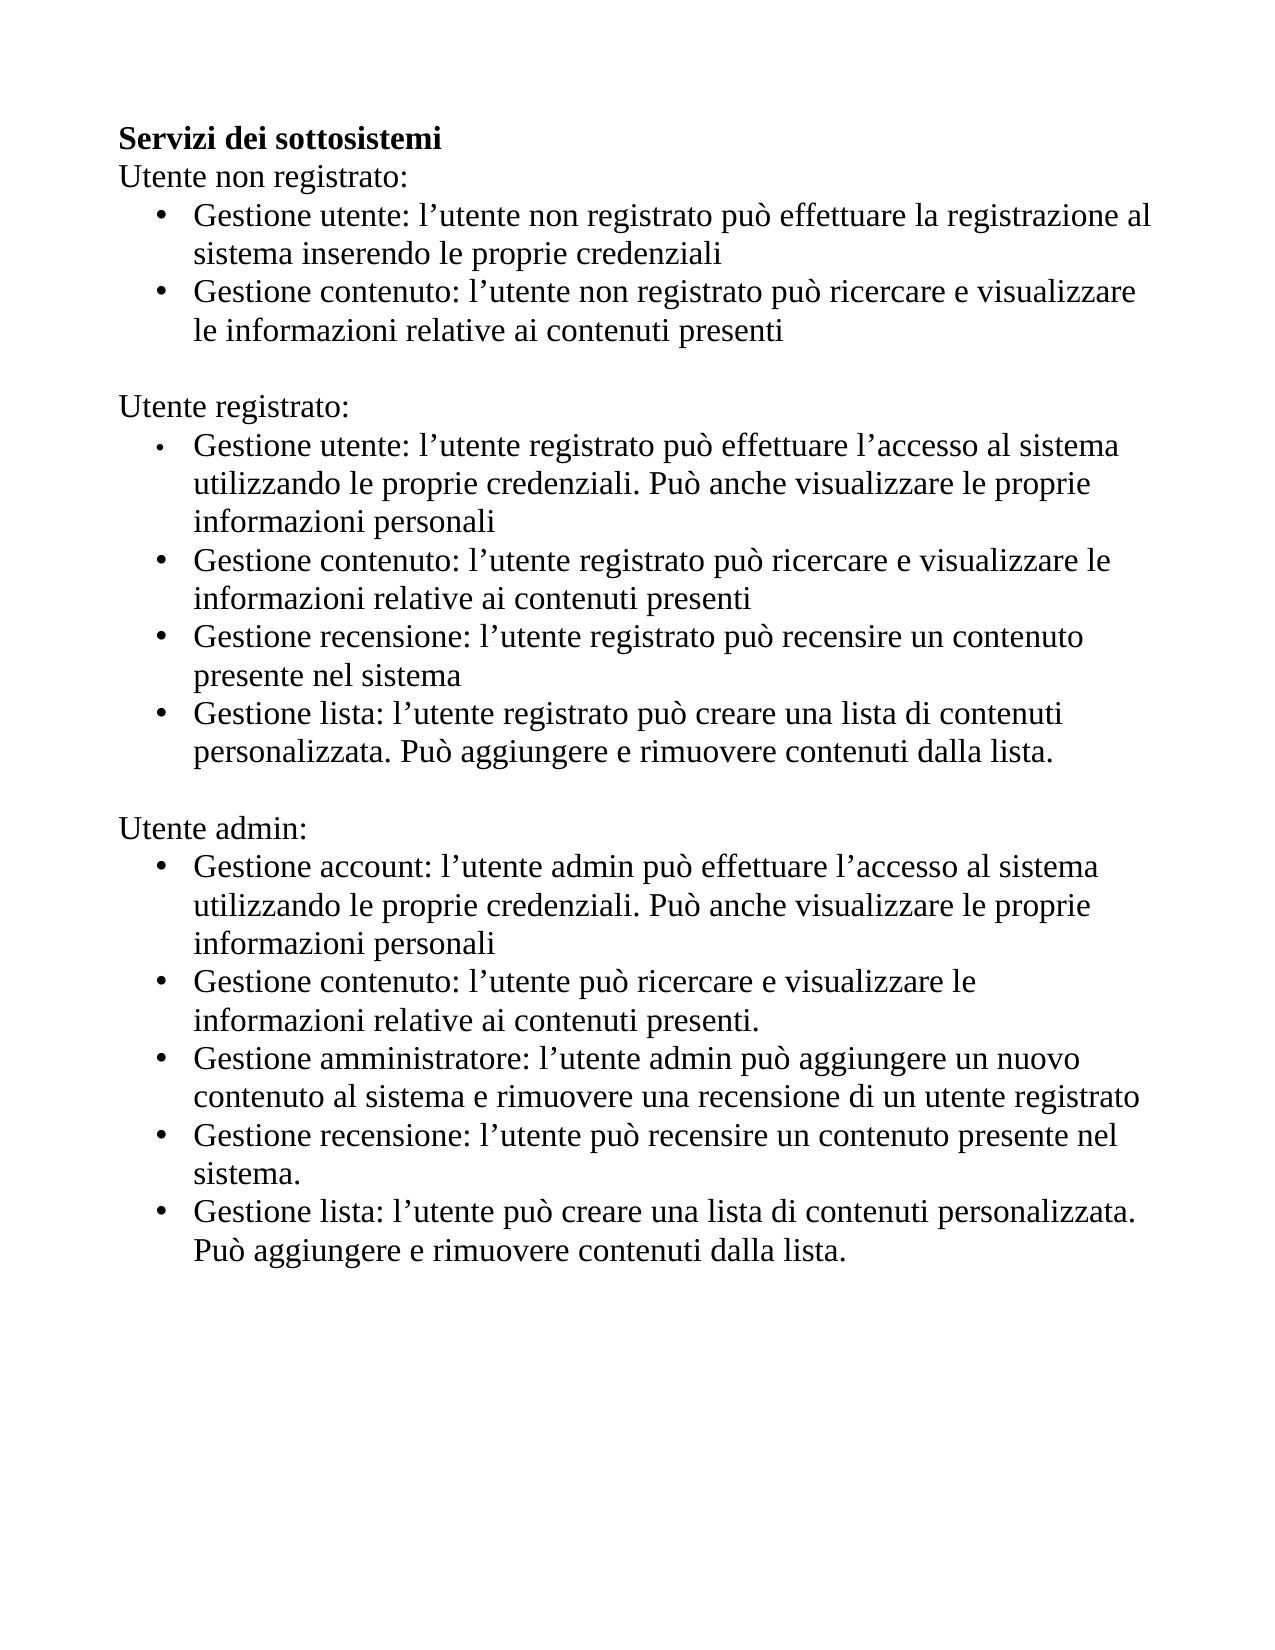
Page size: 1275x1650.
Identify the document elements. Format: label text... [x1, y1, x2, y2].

list Gestione recensione: l’utente può recensire un contenuto presente nel sistema. [156, 1115, 1157, 1191]
list Gestione contenuto: l’utente registrato può ricercare e visualizzare le informazioni relative ai contenuti presenti [156, 540, 1157, 616]
list Gestione utente: l’utente registrato può effettuare l’accesso al sistema utilizzando le proprie credenziali. Può anche visualizzare le proprie informazioni personali [156, 425, 1157, 540]
text Utente registrato: [118, 386, 1157, 425]
list Gestione utente: l’utente non registrato può effettuare la registrazione al sistema inserendo le proprie credenziali [156, 195, 1157, 271]
list Gestione recensione: l’utente registrato può recensire un contenuto presente nel sistema [156, 616, 1157, 693]
text Servizi dei sottosistemi [118, 118, 1157, 156]
list Gestione contenuto: l’utente non registrato può ricercare e visualizzare le informazioni relative ai contenuti presenti [156, 271, 1157, 348]
list Gestione lista: l’utente registrato può creare una lista di contenuti personalizzata. Può aggiungere e rimuovere contenuti dalla lista. [156, 693, 1157, 770]
list Gestione account: l’utente admin può effettuare l’accesso al sistema utilizzando le proprie credenziali. Può anche visualizzare le proprie informazioni personali [156, 846, 1157, 961]
list Gestione amministratore: l’utente admin può aggiungere un nuovo contenuto al sistema e rimuovere una recensione di un utente registrato [156, 1038, 1157, 1115]
text Utente admin: [118, 808, 1157, 846]
list Gestione contenuto: l’utente può ricercare e visualizzare le informazioni relative ai contenuti presenti. [156, 961, 1157, 1038]
list Gestione lista: l’utente può creare una lista di contenuti personalizzata. Può aggiungere e rimuovere contenuti dalla lista. [156, 1191, 1157, 1268]
text Utente non registrato: [118, 156, 1157, 195]
